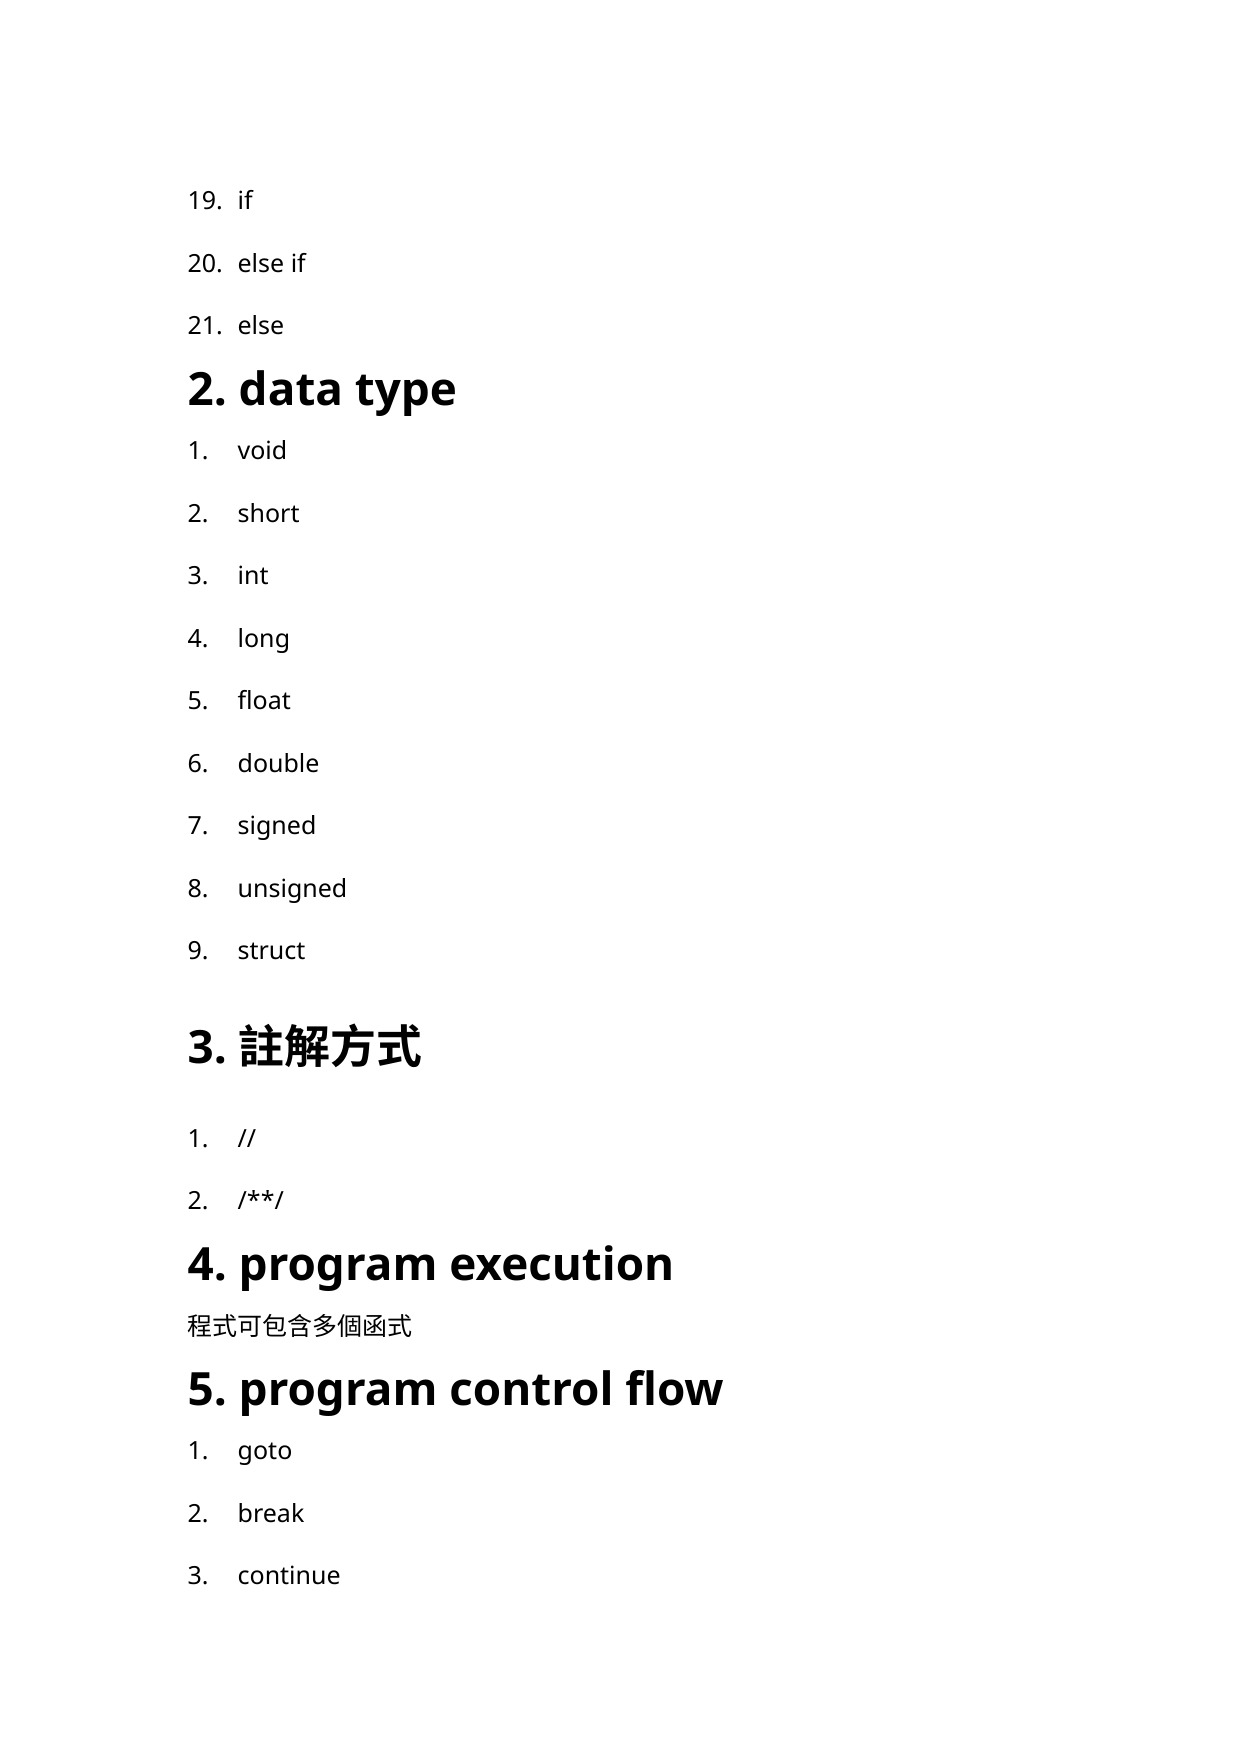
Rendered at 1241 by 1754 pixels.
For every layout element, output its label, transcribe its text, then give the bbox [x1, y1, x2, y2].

subtitle 2. data type [187, 346, 1053, 408]
list short [187, 471, 1053, 533]
list if [187, 158, 1053, 221]
subtitle 5. program control flow [187, 1346, 1053, 1408]
subtitle 3. 註解方式 [187, 971, 1053, 1096]
list double [187, 721, 1053, 783]
list else [187, 283, 1053, 346]
list long [187, 596, 1053, 658]
list goto [187, 1408, 1053, 1471]
list break [187, 1471, 1053, 1533]
list unsigned [187, 846, 1053, 908]
list int [187, 533, 1053, 596]
list float [187, 658, 1053, 721]
subtitle 4. program execution [187, 1221, 1053, 1283]
list /**/ [187, 1158, 1053, 1221]
list continue [187, 1533, 1053, 1596]
list else if [187, 221, 1053, 283]
list // [187, 1096, 1053, 1158]
list struct [187, 908, 1053, 971]
text 程式可包含多個函式 [187, 1283, 1053, 1346]
list signed [187, 783, 1053, 846]
list void [187, 408, 1053, 471]
